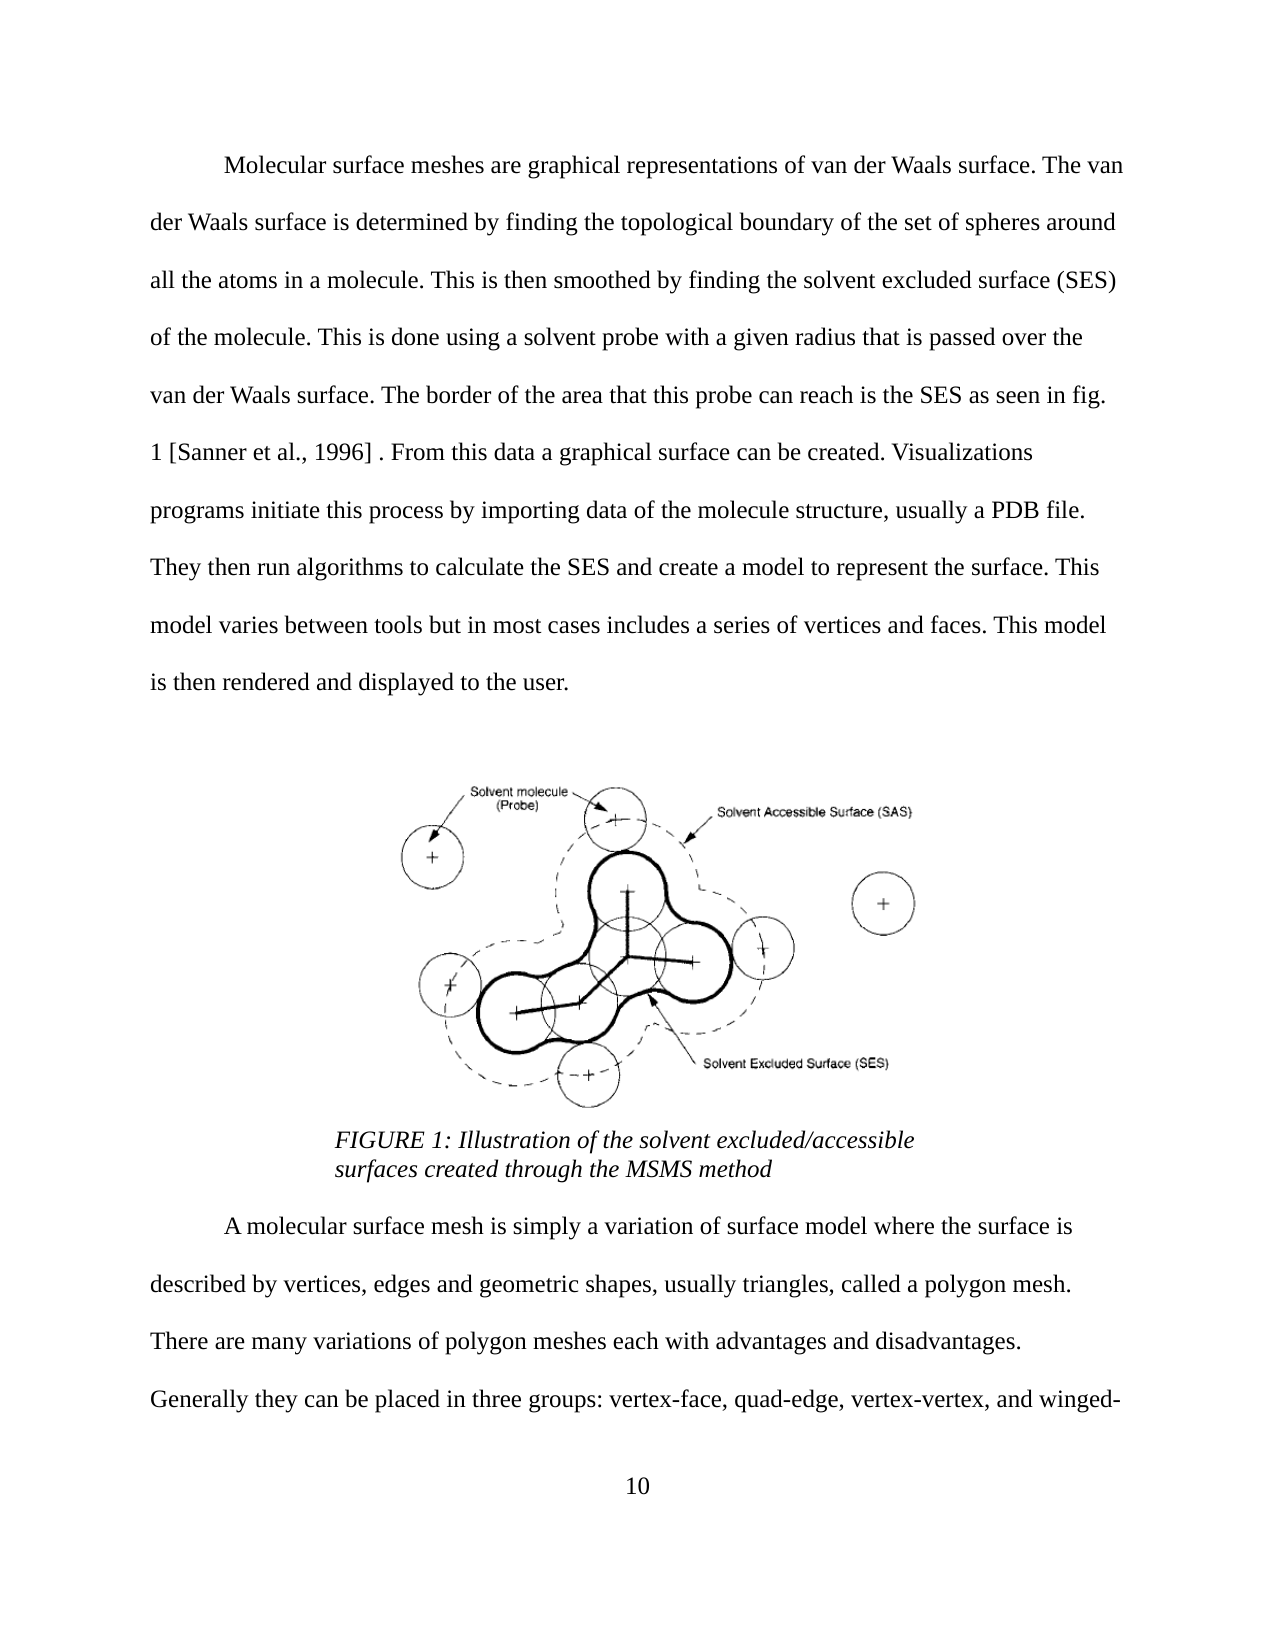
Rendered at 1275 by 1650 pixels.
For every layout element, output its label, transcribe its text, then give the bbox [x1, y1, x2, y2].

text FIGURE 1: Illustration of the solvent excluded/accessible surfaces created through the MSMS method [334, 750, 941, 1182]
text A molecular surface mesh is simply a variation of surface model where the surface is described by vertices, edges and geometric shapes, usually triangles, called a polygon mesh. There are many variations of polygon meshes each with advantages and disadvantages. Generally they can be placed in three groups: vertex-face, quad-edge, vertex-vertex, and winged- [150, 737, 1125, 1412]
picture [334, 750, 729, 1126]
text Molecular surface meshes are graphical representations of van der Waals surface. The van der Waals surface is determined by finding the topological boundary of the set of spheres around all the atoms in a molecule. This is then smoothed by finding the solvent excluded surface (SES) of the molecule. This is done using a solvent probe with a given radius that is passed over the van der Waals surface. The border of the area that this probe can reach is the SES as seen in fig. 1 [Sanner et al., 1996] . From this data a graphical surface can be created. Visualizations programs initiate this process by importing data of the molecule structure, usually a PDB file. They then run algorithms to calculate the SES and create a model to represent the surface. This model varies between tools but in most cases includes a series of vertices and faces. This model is then rendered and displayed to the user. [150, 150, 1125, 696]
